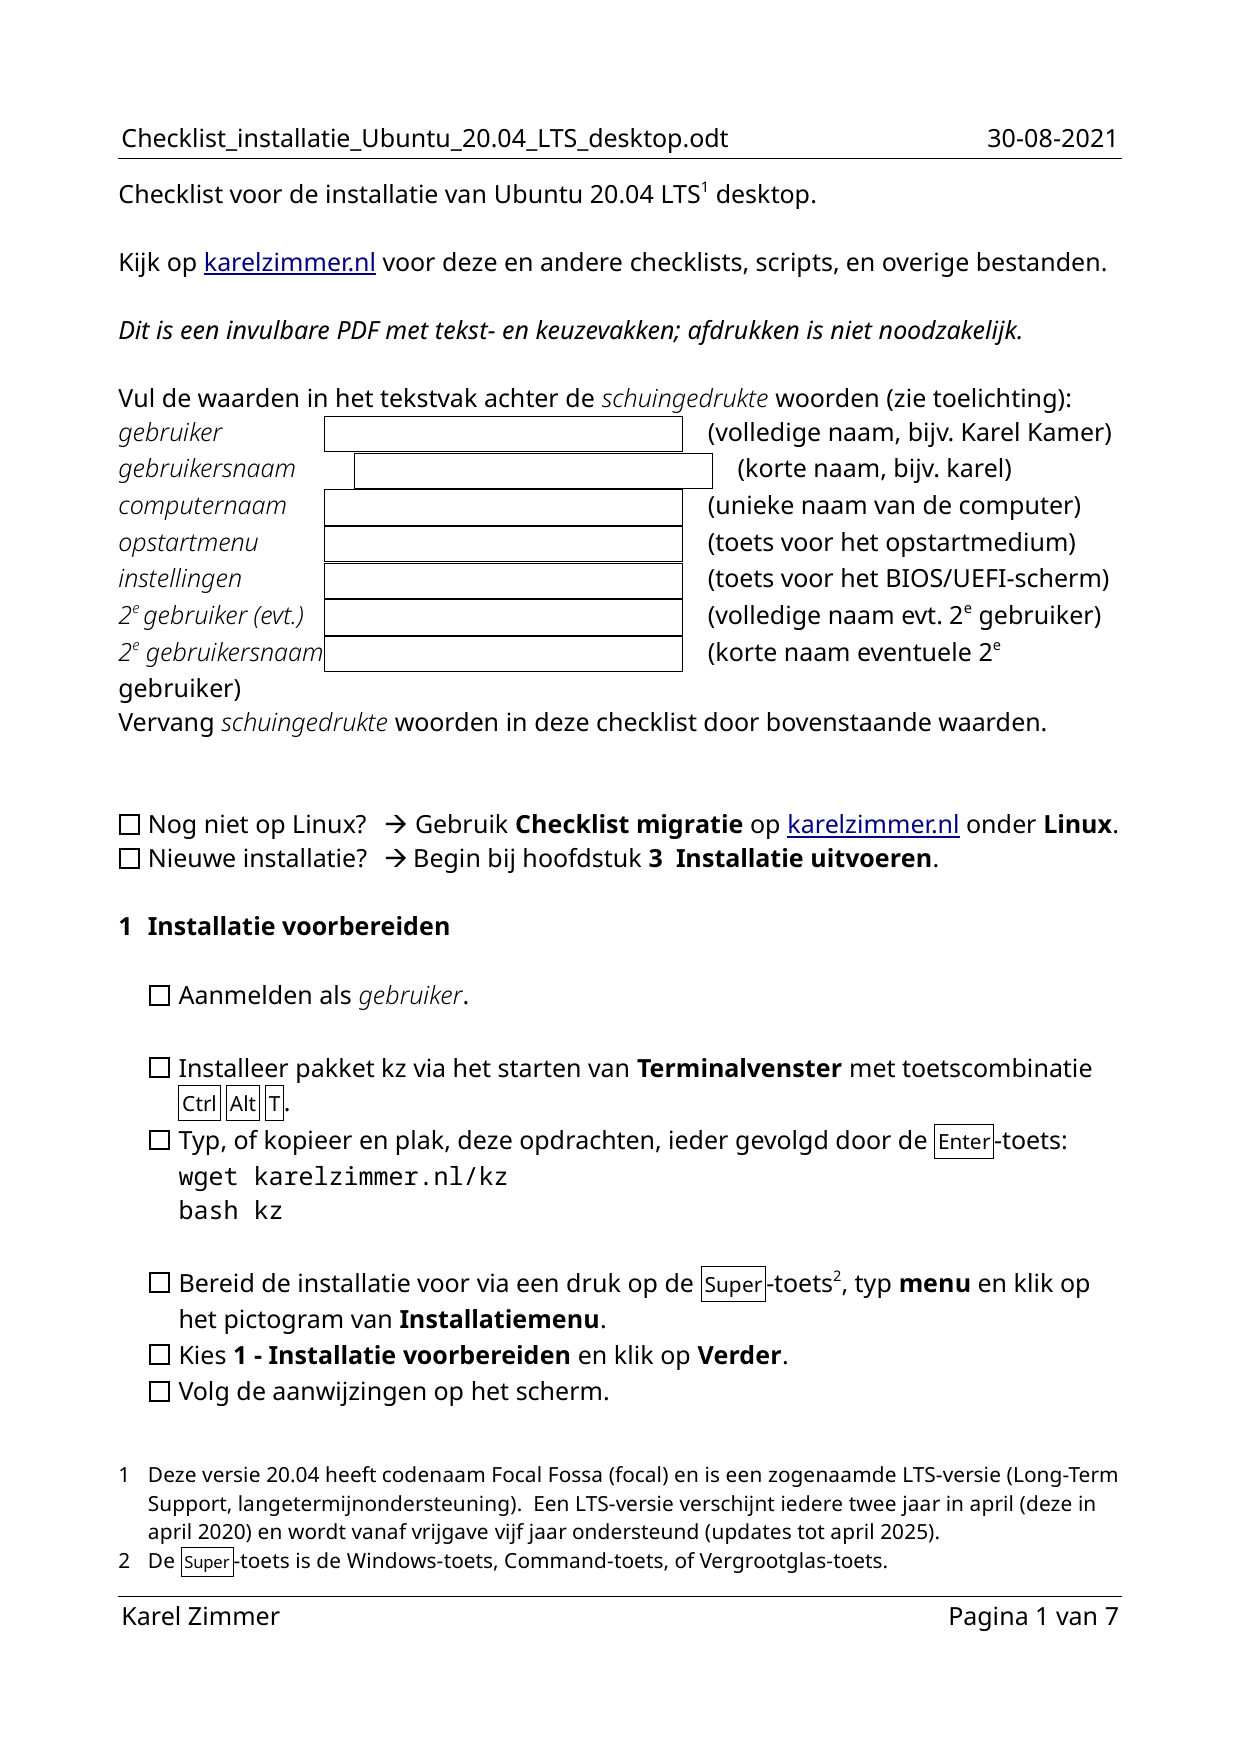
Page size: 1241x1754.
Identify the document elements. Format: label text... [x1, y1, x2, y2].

table_cell [141, 1337, 177, 1373]
table_cell [141, 1122, 177, 1228]
table_cell Kies 1 - Installatie voorbereiden en klik op Verder. [177, 1337, 1120, 1373]
text 2e gebruiker (evt.) [118, 598, 324, 635]
table_cell Installeer pakket kz via het starten van Terminalvenster met toetscombinatie Ctrl Alt T. [177, 1050, 1120, 1122]
table_cell [177, 1228, 1120, 1264]
text Vul de waarden in het tekstvak achter de schuingedrukte woorden (zie toelichting): [118, 381, 1122, 415]
table_header Aanmelden als gebruiker. [177, 977, 1120, 1013]
text instellingen (toets voor het BIOS/UEFI-scherm) [118, 561, 1122, 598]
table_cell [177, 1013, 1120, 1049]
table_cell Volg de aanwijzingen op het scherm. [177, 1373, 1120, 1409]
text Checklist voor de installatie van Ubuntu 20.04 LTS desktop. [118, 177, 1122, 211]
table_cell [141, 1050, 177, 1122]
text (unieke naam van de computer) [683, 488, 1122, 525]
text gebruikersnaam (korte naam, bijv. karel) [118, 451, 1122, 488]
text Vervang schuingedrukte woorden in deze checklist door bovenstaande waarden. [118, 705, 1122, 739]
table_cell [141, 1013, 177, 1049]
text gebruiker (volledige naam, bijv. Karel Kamer) [118, 415, 1122, 451]
text Dit is een invulbare PDF met tekst- en keuzevakken; afdrukken is niet noodzakelijk. [118, 313, 1122, 347]
text 2e gebruikersnaam (korte naam eventuele 2e gebruiker) [118, 635, 1122, 705]
text Nog niet op Linux?  Gebruik Checklist migratie op karelzimmer.nl onder Linux. [118, 807, 1122, 841]
text Kijk op karelzimmer.nl voor deze en andere checklists, scripts, en overige bestanden. [118, 245, 1122, 279]
text (volledige naam evt. 2e gebruiker) [683, 598, 1122, 635]
text Nieuwe installatie?  Begin bij hoofdstuk 2 Installatie uitvoeren. [118, 841, 1122, 875]
table_cell [177, 1409, 1120, 1445]
text opstartmenu [118, 525, 324, 561]
table_cell [141, 1264, 177, 1337]
text computernaam [118, 488, 354, 525]
table_cell Bereid de installatie voor via een druk op de Super-toets, typ menu en klik op het pictogram van Installatiemenu. [177, 1264, 1120, 1337]
table_header [141, 977, 177, 1013]
text (toets voor het opstartmedium) [683, 525, 1122, 561]
list Installatie voorbereiden [118, 909, 1122, 943]
table_cell Typ, of kopieer en plak, deze opdrachten, ieder gevolgd door de Enter-toets: wget karelzimmer.nl/kz bash kz [177, 1122, 1120, 1228]
table_cell [141, 1373, 177, 1409]
table_cell [141, 1228, 177, 1264]
table_cell [141, 1409, 177, 1445]
text Deze versie 20.04 heeft codenaam Focal Fossa (focal) en is een zogenaamde LTS-versie (Long-Term Support, langetermijnondersteuning). Een LTS-versie verschijnt iedere twee jaar in april (deze in april 2020) en wordt vanaf vrijgave vijf jaar ondersteund (updates tot april 2025). [118, 1460, 1122, 1546]
